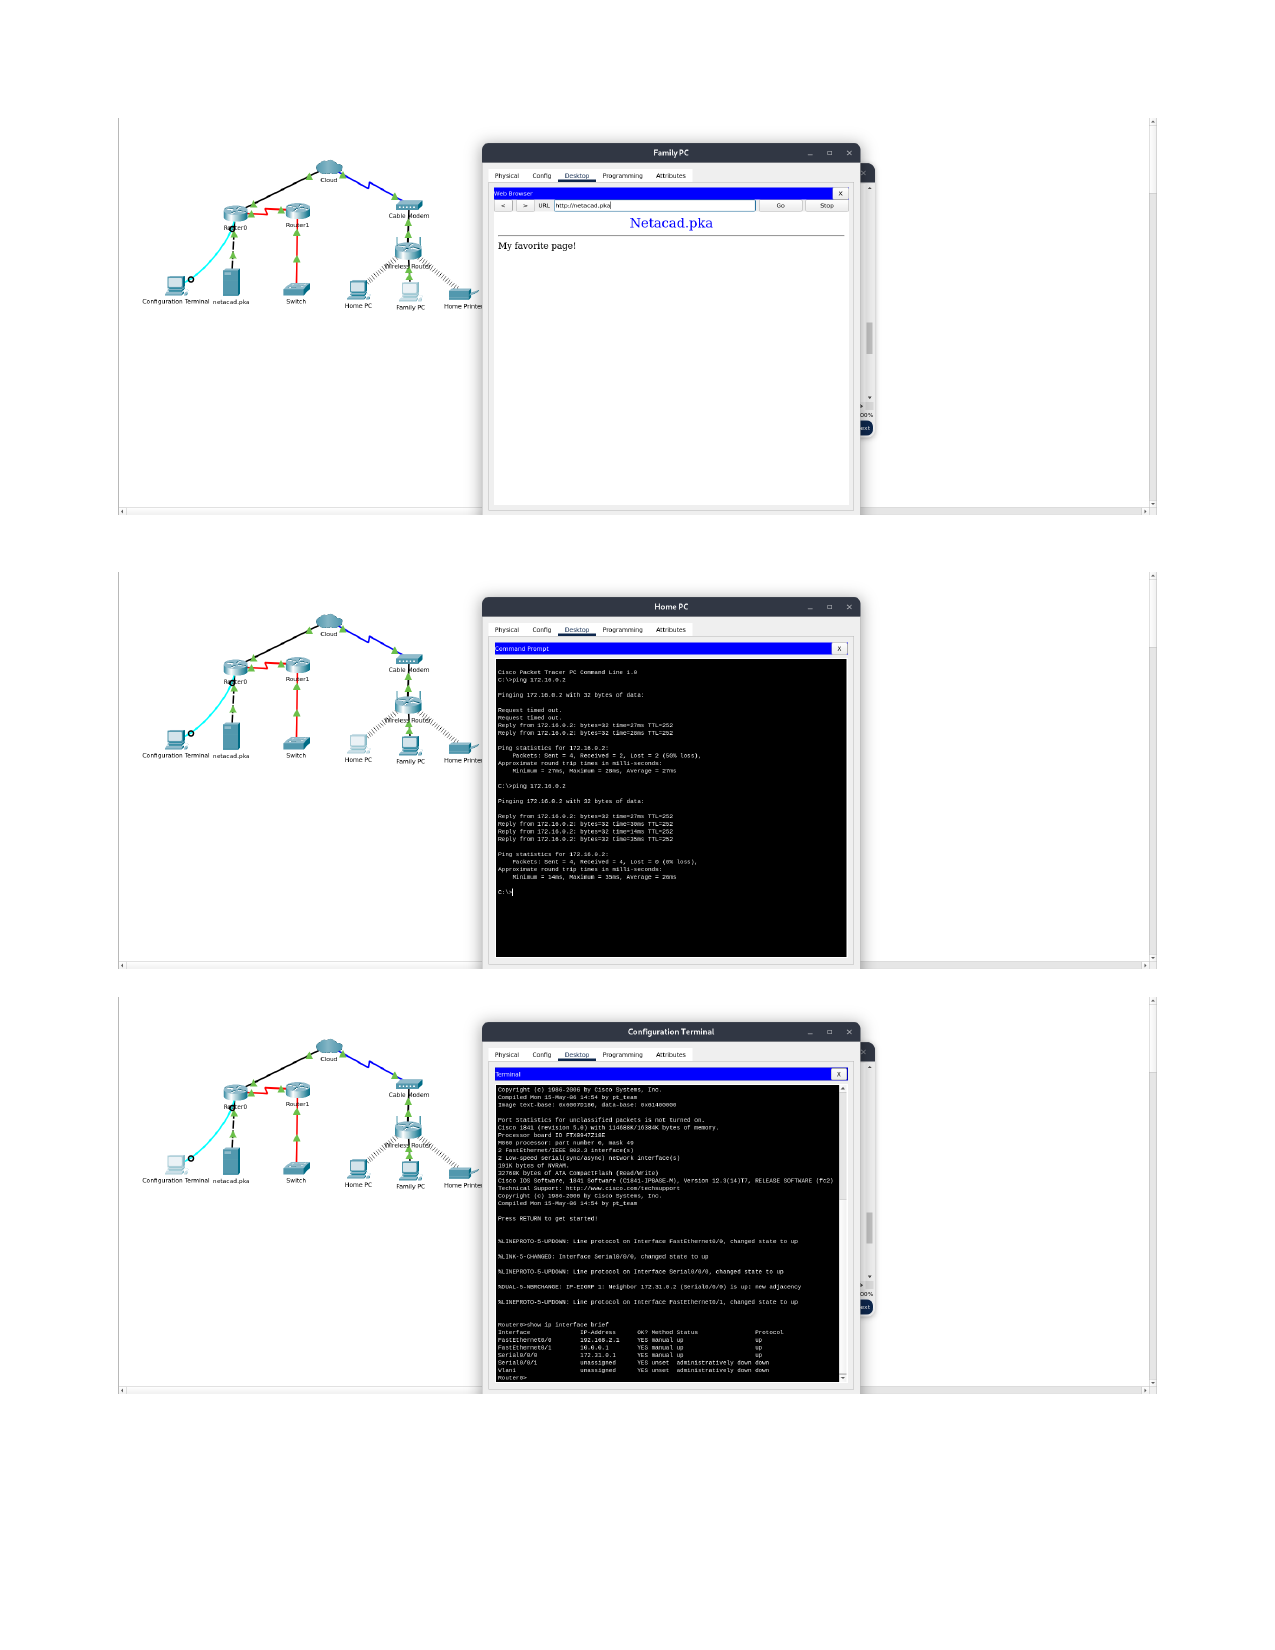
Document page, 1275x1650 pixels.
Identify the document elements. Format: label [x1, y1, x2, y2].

picture [118, 572, 1157, 969]
picture [118, 997, 1157, 1394]
picture [118, 118, 1157, 515]
